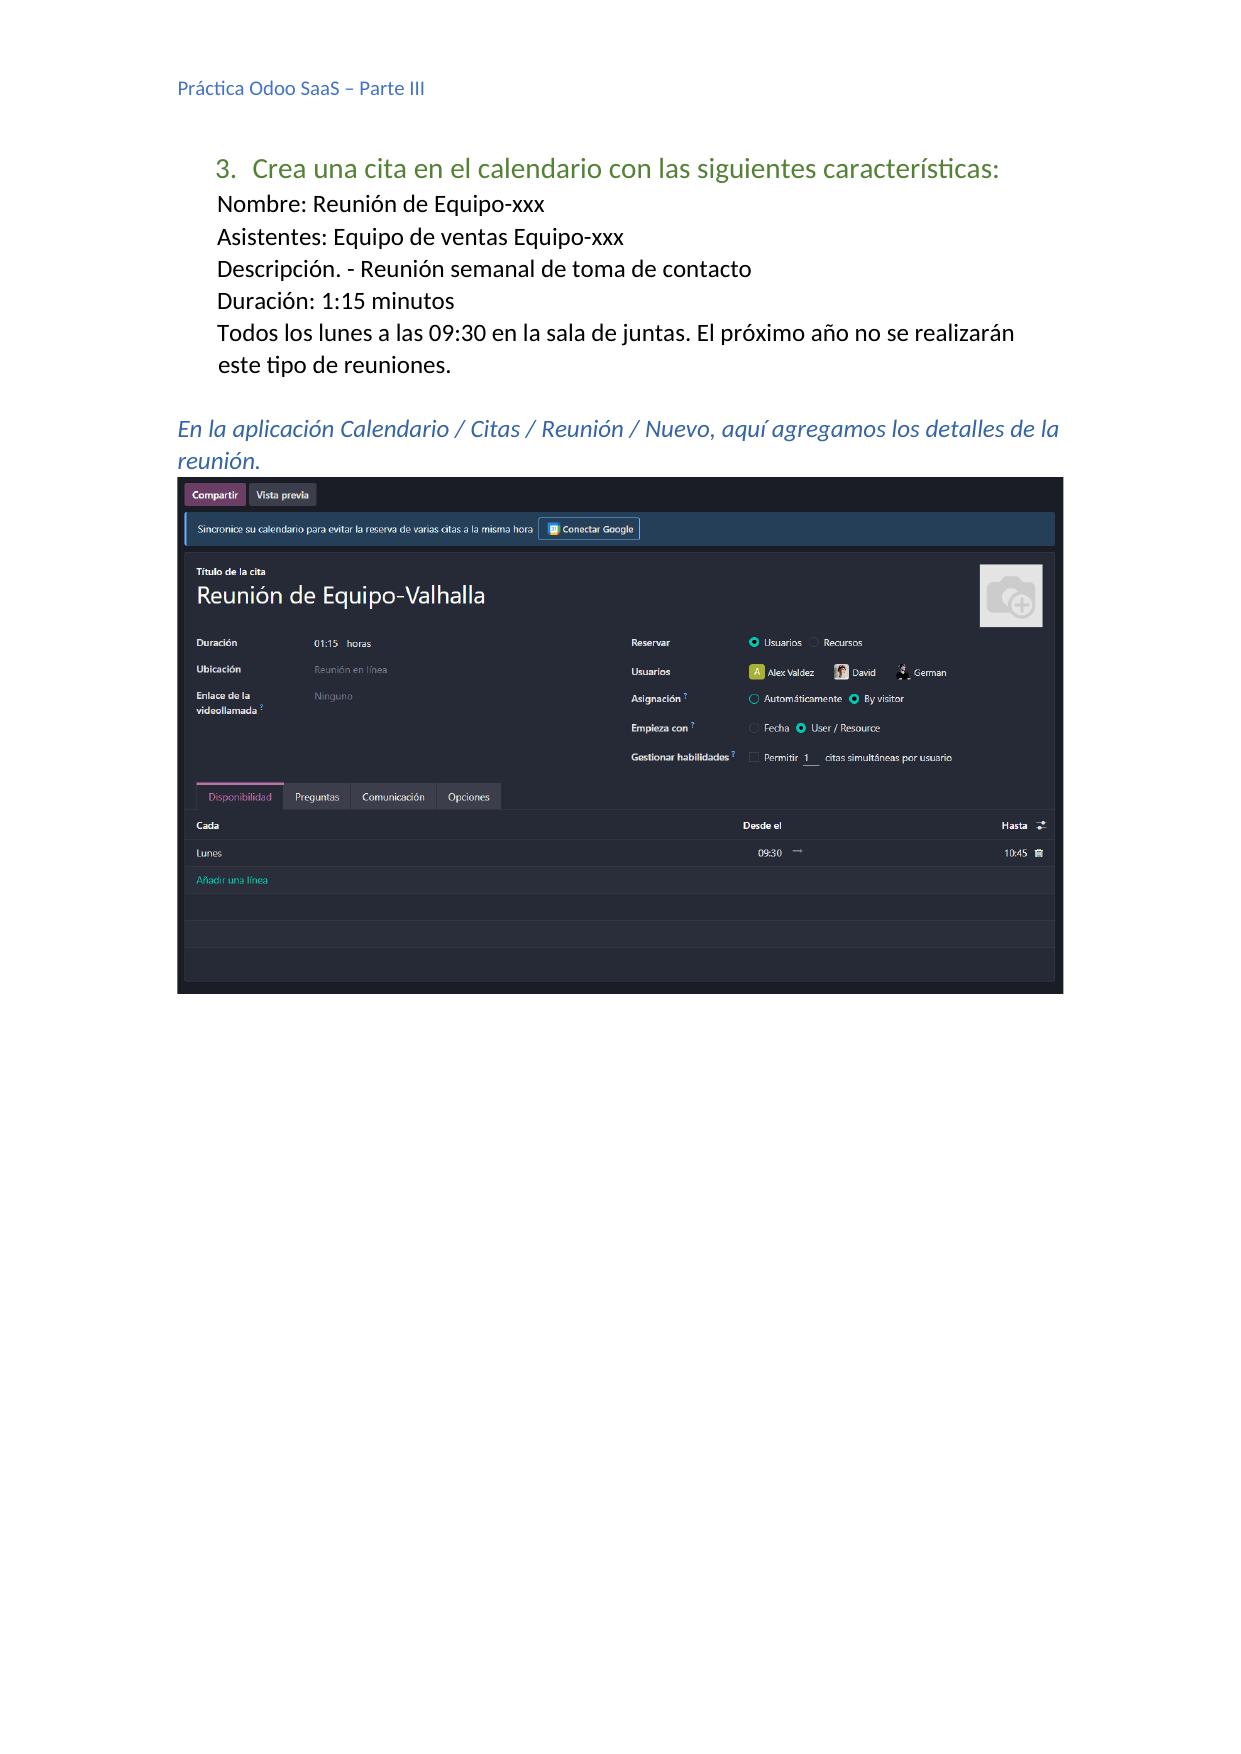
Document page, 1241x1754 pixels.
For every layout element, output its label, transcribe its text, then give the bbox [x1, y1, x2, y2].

text Descripción. - Reunión semanal de toma de contacto [217, 253, 1063, 283]
text En la aplicación Calendario / Citas / Reunión / Nuevo, aquí agregamos los detalles de la reunión. [177, 413, 1063, 475]
subtitle Crea una cita en el calendario con las siguientes características: [215, 150, 1063, 186]
picture [177, 477, 1064, 994]
text Asistentes: Equipo de ventas Equipo-xxx [217, 221, 1063, 251]
text Nombre: Reunión de Equipo-xxx [217, 188, 1063, 219]
text Todos los lunes a las 09:30 en la sala de juntas. El próximo año no se realizarán este tipo de reuniones. [217, 317, 1063, 379]
text Duración: 1:15 minutos [217, 285, 1063, 316]
